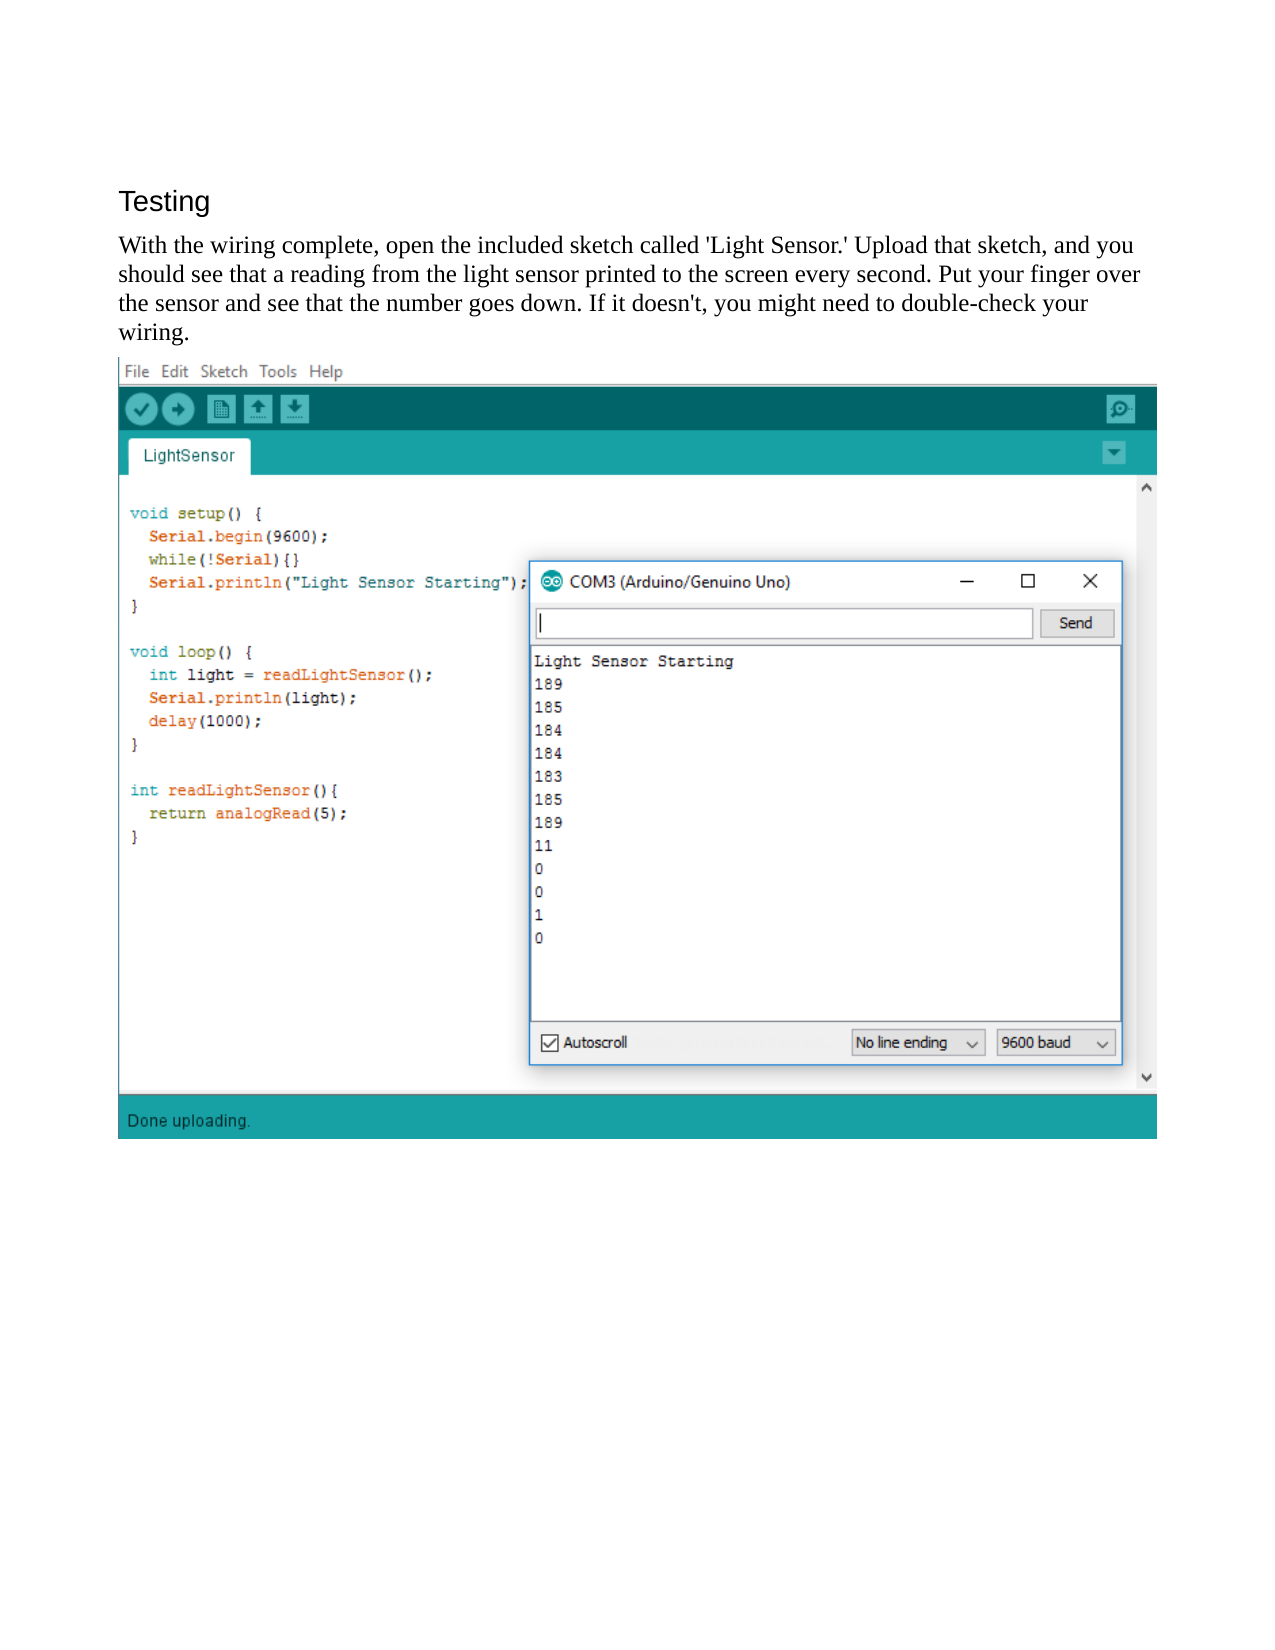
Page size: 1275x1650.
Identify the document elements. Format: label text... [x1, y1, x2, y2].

subtitle Testing [118, 184, 1157, 218]
text With the wiring complete, open the included sketch called 'Light Sensor.' Upload that sketch, and you should see that a reading from the light sensor printed to the screen every second. Put your finger over the sensor and see that the number goes down. If it doesn't, you might need to double-check your wiring. [118, 230, 1157, 345]
picture [118, 357, 1157, 1139]
